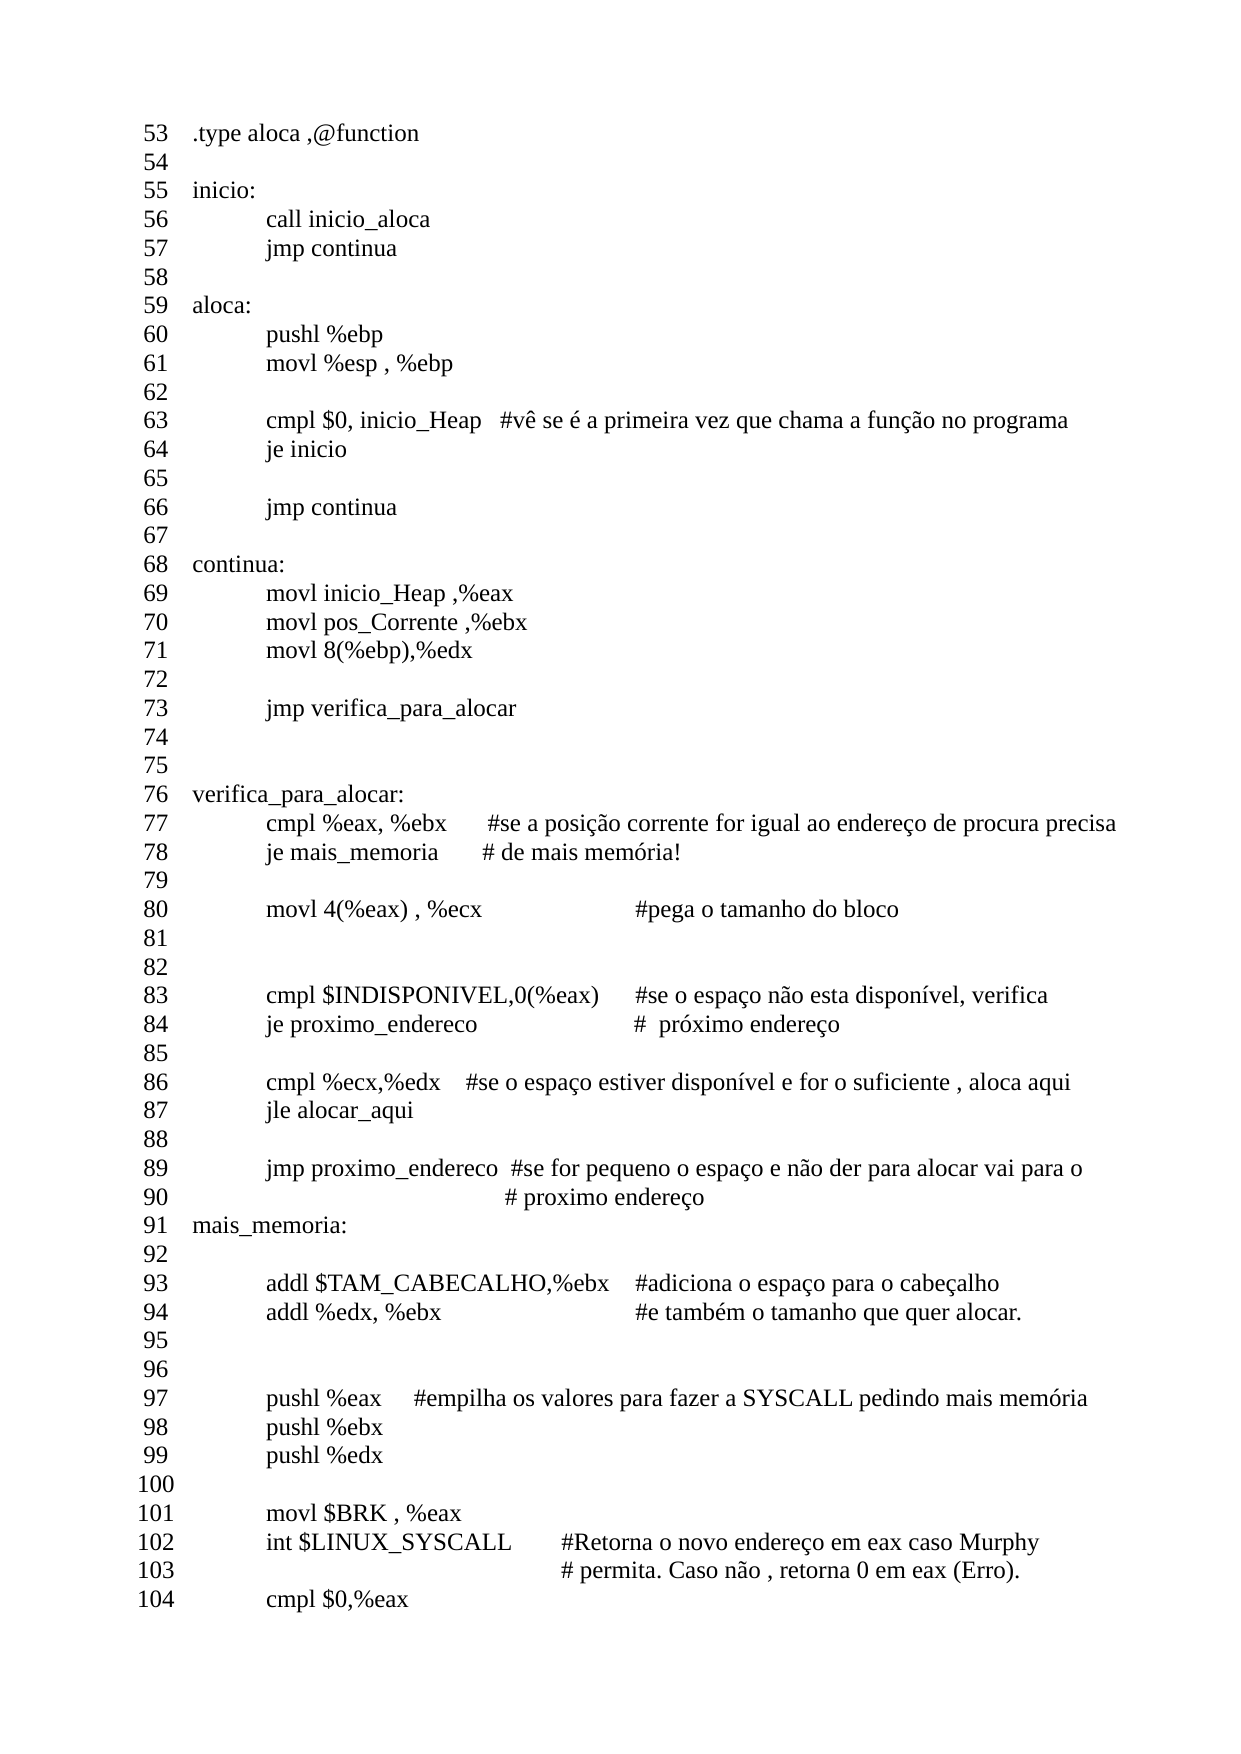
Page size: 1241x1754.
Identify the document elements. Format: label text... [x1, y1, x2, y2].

text 71 movl 8(%ebp),%edx [118, 636, 1122, 664]
text 70 movl pos_Corrente ,%ebx [118, 607, 1122, 636]
text 82 [118, 952, 1122, 981]
text 93 addl $TAM_CABECALHO,%ebx #adiciona o espaço para o cabeçalho [118, 1268, 1122, 1297]
text 98 pushl %ebx [118, 1412, 1122, 1441]
text 101 movl $BRK , %eax [118, 1498, 1122, 1527]
text 73 jmp verifica_para_alocar [118, 693, 1122, 722]
text 80 movl 4(%eax) , %ecx #pega o tamanho do bloco [118, 894, 1122, 923]
text 102 int $LINUX_SYSCALL #Retorna o novo endereço em eax caso Murphy [118, 1527, 1122, 1556]
text 97 pushl %eax #empilha os valores para fazer a SYSCALL pedindo mais memória [118, 1383, 1122, 1412]
text 92 [118, 1239, 1122, 1268]
text 84 je proximo_endereco # próximo endereço [118, 1009, 1122, 1038]
text 91 mais_memoria: [118, 1211, 1122, 1239]
text 85 [118, 1038, 1122, 1067]
text 55 inicio: [118, 176, 1122, 204]
text 60 pushl %ebp [118, 319, 1122, 348]
text 88 [118, 1124, 1122, 1153]
text 69 movl inicio_Heap ,%eax [118, 578, 1122, 607]
text 100 [118, 1469, 1122, 1498]
text 75 [118, 751, 1122, 779]
text 78 je mais_memoria # de mais memória! [118, 837, 1122, 866]
text 64 je inicio [118, 434, 1122, 463]
text 53 .type aloca ,@function [118, 118, 1122, 147]
text 62 [118, 377, 1122, 406]
text 74 [118, 722, 1122, 751]
text 57 jmp continua [118, 233, 1122, 262]
text 72 [118, 664, 1122, 693]
text 77 cmpl %eax, %ebx #se a posição corrente for igual ao endereço de procura precisa [118, 808, 1122, 837]
text 63 cmpl $0, inicio_Heap #vê se é a primeira vez que chama a função no programa [118, 406, 1122, 434]
text 87 jle alocar_aqui [118, 1096, 1122, 1124]
text 58 [118, 262, 1122, 291]
text 96 [118, 1354, 1122, 1383]
text 99 pushl %edx [118, 1441, 1122, 1469]
text 56 call inicio_aloca [118, 204, 1122, 233]
text 83 cmpl $INDISPONIVEL,0(%eax) #se o espaço não esta disponível, verifica [118, 981, 1122, 1009]
text 59 aloca: [118, 291, 1122, 319]
text 68 continua: [118, 549, 1122, 578]
text 94 addl %edx, %ebx #e também o tamanho que quer alocar. [118, 1297, 1122, 1326]
text 61 movl %esp , %ebp [118, 348, 1122, 377]
text 65 [118, 463, 1122, 492]
text 54 [118, 147, 1122, 176]
text 89 jmp proximo_endereco #se for pequeno o espaço e não der para alocar vai para o [118, 1153, 1122, 1182]
text 79 [118, 866, 1122, 894]
text 81 [118, 923, 1122, 952]
text 76 verifica_para_alocar: [118, 779, 1122, 808]
text 103 # permita. Caso não , retorna 0 em eax (Erro). [118, 1556, 1122, 1584]
text 104 cmpl $0,%eax [118, 1584, 1122, 1613]
text 86 cmpl %ecx,%edx #se o espaço estiver disponível e for o suficiente , aloca aqui [118, 1067, 1122, 1096]
text 90 # proximo endereço [118, 1182, 1122, 1211]
text 95 [118, 1326, 1122, 1354]
text 67 [118, 521, 1122, 549]
text 66 jmp continua [118, 492, 1122, 521]
